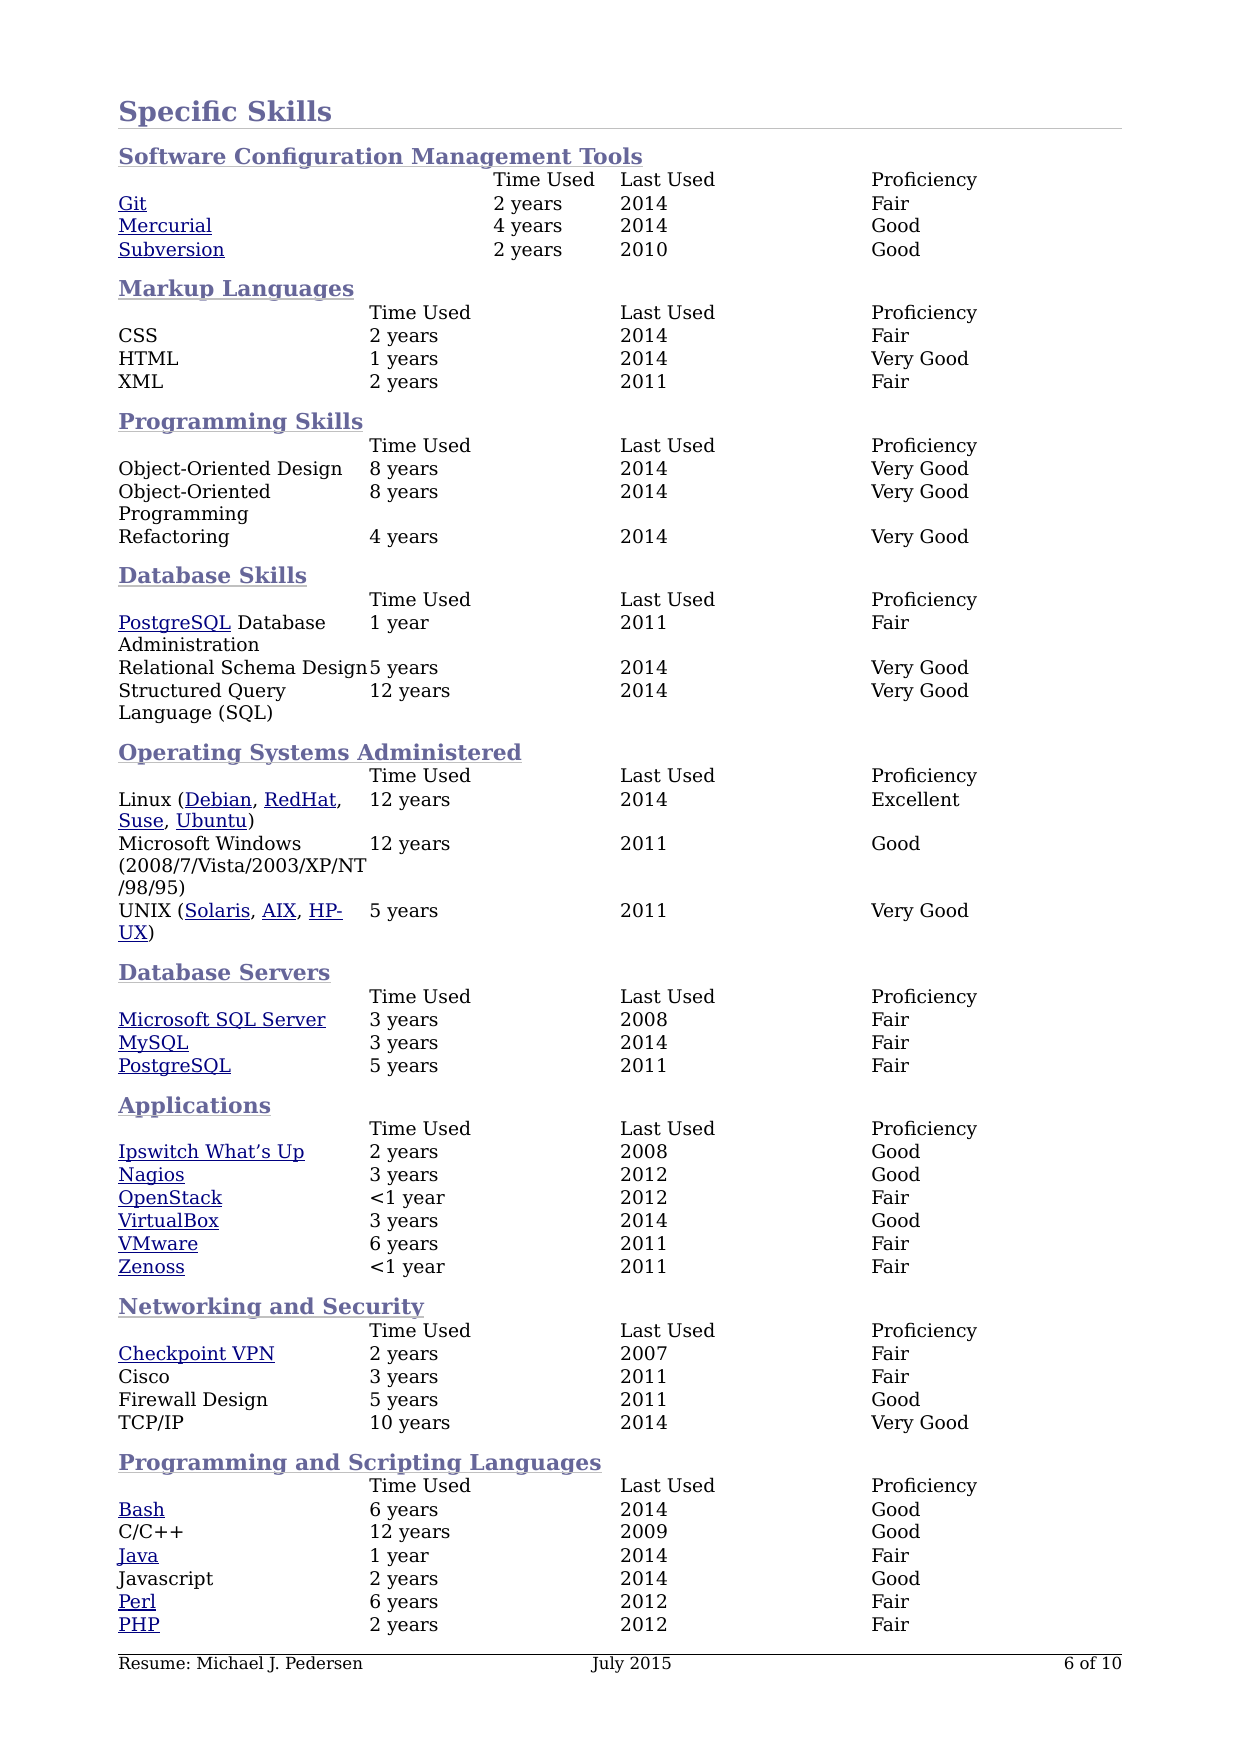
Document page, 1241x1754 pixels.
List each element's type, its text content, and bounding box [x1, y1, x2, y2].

table_header Proficiency [871, 302, 1122, 325]
table_cell VMware [118, 1233, 369, 1256]
table_cell Bash [118, 1499, 369, 1522]
table_cell 2014 [620, 789, 871, 833]
table_cell 2011 [620, 1366, 871, 1389]
table_cell Git [118, 193, 493, 216]
table_cell 2014 [620, 680, 871, 725]
table_header Last Used [620, 589, 871, 612]
subtitle Database Servers [118, 960, 1122, 986]
table_header [118, 435, 369, 458]
table_cell 12 years [369, 1522, 620, 1544]
table_cell Fair [871, 1009, 1122, 1032]
table_cell 2009 [620, 1522, 871, 1544]
table_cell Excellent [871, 789, 1122, 833]
subtitle Networking and Security [118, 1294, 1122, 1320]
table_cell PostgreSQL [118, 1055, 369, 1078]
table_cell 2014 [620, 193, 871, 216]
table_header Proficiency [871, 766, 1122, 788]
table_cell Very Good [871, 1412, 1122, 1435]
table_header Proficiency [871, 589, 1122, 612]
table_header Time Used [369, 589, 620, 612]
table_cell 2011 [620, 1256, 871, 1279]
table_cell 6 years [369, 1233, 620, 1256]
table_cell Fair [871, 1545, 1122, 1568]
table_cell 8 years [369, 458, 620, 481]
table_cell XML [118, 371, 369, 394]
table_header Last Used [620, 766, 871, 788]
table_header Last Used [620, 1320, 871, 1343]
table_cell 6 years [369, 1499, 620, 1522]
table_cell 2008 [620, 1009, 871, 1032]
table_cell 2014 [620, 1412, 871, 1435]
table_cell 2011 [620, 900, 871, 945]
table_cell 2010 [620, 239, 871, 262]
table_header [118, 1320, 369, 1343]
table_cell Fair [871, 1032, 1122, 1055]
table_header Last Used [620, 302, 871, 325]
table_cell 4 years [369, 526, 620, 549]
table_cell 2011 [620, 1233, 871, 1256]
table_cell 2 years [369, 1141, 620, 1164]
table_cell VirtualBox [118, 1210, 369, 1233]
table_cell 5 years [369, 1389, 620, 1412]
table_cell 2 years [369, 1568, 620, 1591]
table_cell 3 years [369, 1164, 620, 1187]
table_cell 6 years [369, 1591, 620, 1614]
table_header Proficiency [871, 986, 1122, 1009]
table_cell 2014 [620, 325, 871, 348]
table_cell Fair [871, 1366, 1122, 1389]
table_cell Perl [118, 1591, 369, 1614]
table_cell 2014 [620, 657, 871, 680]
table_header Time Used [369, 435, 620, 458]
table_cell 2 years [493, 193, 620, 216]
table_cell Cisco [118, 1366, 369, 1389]
table_cell 2012 [620, 1591, 871, 1614]
table_cell Relational Schema Design [118, 657, 369, 680]
table_cell 3 years [369, 1032, 620, 1055]
table_cell MySQL [118, 1032, 369, 1055]
table_cell 1 year [369, 612, 620, 657]
table_header Time Used [369, 1476, 620, 1498]
table_cell Very Good [871, 680, 1122, 725]
table_header Last Used [620, 1476, 871, 1498]
table_header [118, 986, 369, 1009]
table_header Proficiency [871, 1118, 1122, 1141]
table_cell 2014 [620, 216, 871, 238]
table_cell Fair [871, 325, 1122, 348]
table_cell 2 years [369, 371, 620, 394]
table_cell Fair [871, 1055, 1122, 1078]
subtitle Operating Systems Administered [118, 740, 1122, 766]
table_cell CSS [118, 325, 369, 348]
table_header Proficiency [871, 1320, 1122, 1343]
table_cell Good [871, 216, 1123, 238]
table_cell Firewall Design [118, 1389, 369, 1412]
subtitle Programming and Scripting Languages [118, 1450, 1122, 1476]
table_cell Good [871, 834, 1122, 900]
table_cell 2012 [620, 1187, 871, 1210]
table_cell Fair [871, 1591, 1122, 1614]
table_header Time Used [493, 170, 620, 192]
table_cell Ipswitch What’s Up [118, 1141, 369, 1164]
table_cell 1 years [369, 348, 620, 371]
table_header Time Used [369, 1320, 620, 1343]
table_cell Object-Oriented Programming [118, 481, 369, 526]
table_cell Object-Oriented Design [118, 458, 369, 481]
table_header [118, 766, 369, 788]
table_cell 2 years [493, 239, 620, 262]
table_header Proficiency [871, 435, 1122, 458]
table_cell Fair [871, 193, 1123, 216]
subtitle Specific Skills [118, 86, 1122, 128]
table_cell C/C++ [118, 1522, 369, 1544]
table_cell Linux (Debian, RedHat, Suse, Ubuntu) [118, 789, 369, 833]
table_cell Good [871, 1522, 1122, 1544]
table_header Last Used [620, 435, 871, 458]
table_cell HTML [118, 348, 369, 371]
table_cell Nagios [118, 1164, 369, 1187]
table_cell 5 years [369, 657, 620, 680]
table_cell 10 years [369, 1412, 620, 1435]
table_cell OpenStack [118, 1187, 369, 1210]
table_cell Javascript [118, 1568, 369, 1591]
table_cell Very Good [871, 657, 1122, 680]
table_cell 3 years [369, 1210, 620, 1233]
table_cell Microsoft SQL Server [118, 1009, 369, 1032]
table_cell Subversion [118, 239, 493, 262]
table_cell Fair [871, 612, 1122, 657]
table_header [118, 589, 369, 612]
table_header [118, 302, 369, 325]
table_cell PostgreSQL Database Administration [118, 612, 369, 657]
table_cell 2014 [620, 481, 871, 526]
table_cell Checkpoint VPN [118, 1343, 369, 1366]
table_cell UNIX (Solaris, AIX, HP-UX) [118, 900, 369, 945]
table_cell 2 years [369, 325, 620, 348]
table_cell 2 years [369, 1614, 620, 1637]
table_cell 2014 [620, 1499, 871, 1522]
table_cell Fair [871, 1343, 1122, 1366]
table_cell Fair [871, 1233, 1122, 1256]
subtitle Applications [118, 1092, 1122, 1118]
table_header Last Used [620, 170, 871, 192]
table_cell 2014 [620, 1032, 871, 1055]
table_cell 5 years [369, 1055, 620, 1078]
subtitle Programming Skills [118, 409, 1122, 435]
subtitle Markup Languages [118, 276, 1122, 302]
table_cell Structured Query Language (SQL) [118, 680, 369, 725]
table_header Proficiency [871, 1476, 1122, 1498]
subtitle Database Skills [118, 563, 1122, 589]
table_header [118, 1118, 369, 1141]
table_cell Good [871, 1499, 1122, 1522]
table_cell 1 year [369, 1545, 620, 1568]
table_cell Good [871, 1389, 1122, 1412]
table_cell Mercurial [118, 216, 493, 238]
table_cell PHP [118, 1614, 369, 1637]
table_header Last Used [620, 1118, 871, 1141]
table_cell Very Good [871, 481, 1122, 526]
table_cell TCP/IP [118, 1412, 369, 1435]
table_cell Fair [871, 371, 1122, 394]
table_cell 8 years [369, 481, 620, 526]
table_cell 2011 [620, 834, 871, 900]
table_header Time Used [369, 1118, 620, 1141]
table_cell 2 years [369, 1343, 620, 1366]
table_cell 2014 [620, 458, 871, 481]
table_header Time Used [369, 986, 620, 1009]
table_header Time Used [369, 302, 620, 325]
table_cell Good [871, 1210, 1122, 1233]
table_cell 2011 [620, 1055, 871, 1078]
table_header Time Used [369, 766, 620, 788]
table_cell 12 years [369, 680, 620, 725]
table_cell Very Good [871, 348, 1122, 371]
table_cell 3 years [369, 1366, 620, 1389]
table_cell Fair [871, 1614, 1122, 1637]
table_cell 3 years [369, 1009, 620, 1032]
table_cell Fair [871, 1256, 1122, 1279]
table_cell 2008 [620, 1141, 871, 1164]
table_cell Good [871, 1568, 1122, 1591]
table_cell 12 years [369, 789, 620, 833]
table_cell <1 year [369, 1256, 620, 1279]
table_cell Good [871, 1141, 1122, 1164]
table_cell 2011 [620, 1389, 871, 1412]
table_cell 4 years [493, 216, 620, 238]
table_header Proficiency [871, 170, 1123, 192]
table_cell Very Good [871, 458, 1122, 481]
table_cell Very Good [871, 900, 1122, 945]
table_cell 2011 [620, 612, 871, 657]
table_cell 12 years [369, 834, 620, 900]
table_cell 2014 [620, 526, 871, 549]
table_cell 2007 [620, 1343, 871, 1366]
table_header [118, 1476, 369, 1498]
table_cell 2014 [620, 1210, 871, 1233]
table_cell Refactoring [118, 526, 369, 549]
table_cell 5 years [369, 900, 620, 945]
table_cell Java [118, 1545, 369, 1568]
table_cell Microsoft Windows (2008/7/Vista/2003/XP/NT/98/95) [118, 834, 369, 900]
table_header Last Used [620, 986, 871, 1009]
table_cell 2012 [620, 1614, 871, 1637]
table_header [118, 170, 493, 192]
table_cell <1 year [369, 1187, 620, 1210]
table_cell 2014 [620, 1568, 871, 1591]
table_cell 2014 [620, 1545, 871, 1568]
table_cell Good [871, 1164, 1122, 1187]
table_cell Good [871, 239, 1123, 262]
table_cell Zenoss [118, 1256, 369, 1279]
table_cell 2011 [620, 371, 871, 394]
table_cell 2014 [620, 348, 871, 371]
table_cell Fair [871, 1187, 1122, 1210]
subtitle Software Configuration Management Tools [118, 144, 1122, 169]
table_cell Very Good [871, 526, 1122, 549]
table_cell 2012 [620, 1164, 871, 1187]
